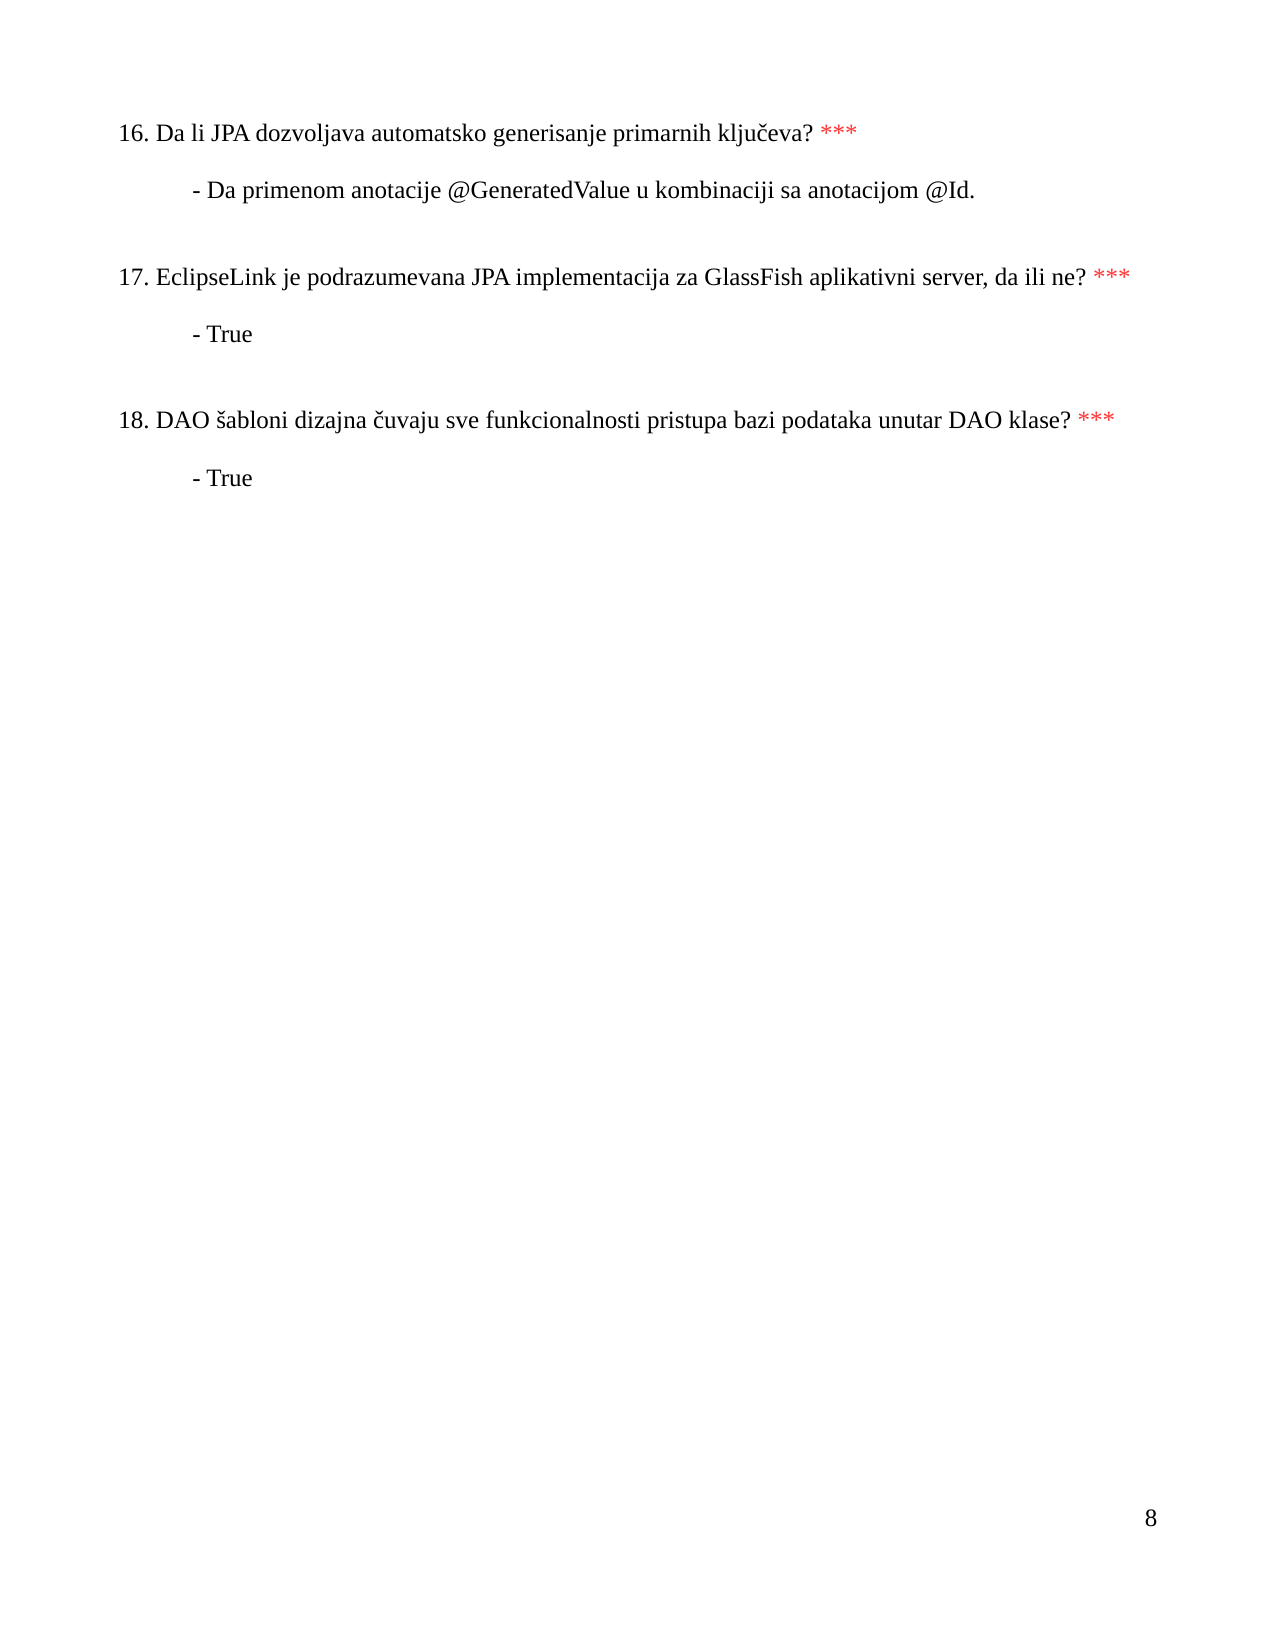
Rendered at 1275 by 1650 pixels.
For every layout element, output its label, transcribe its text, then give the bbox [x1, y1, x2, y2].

text - True [118, 463, 1157, 492]
text - Da primenom anotacije @GeneratedValue u kombinaciji sa anotacijom @Id. [118, 176, 1157, 204]
text - True [118, 319, 1157, 348]
text 18. DAO šabloni dizajna čuvaju sve funkcionalnosti pristupa bazi podataka unutar DAO klase? *** [118, 406, 1157, 434]
text 17. EclipseLink je podrazumevana JPA implementacija za GlassFish aplikativni server, da ili ne? *** [118, 262, 1157, 291]
text 16. Da li JPA dozvoljava automatsko generisanje primarnih ključeva? *** [118, 118, 1157, 147]
